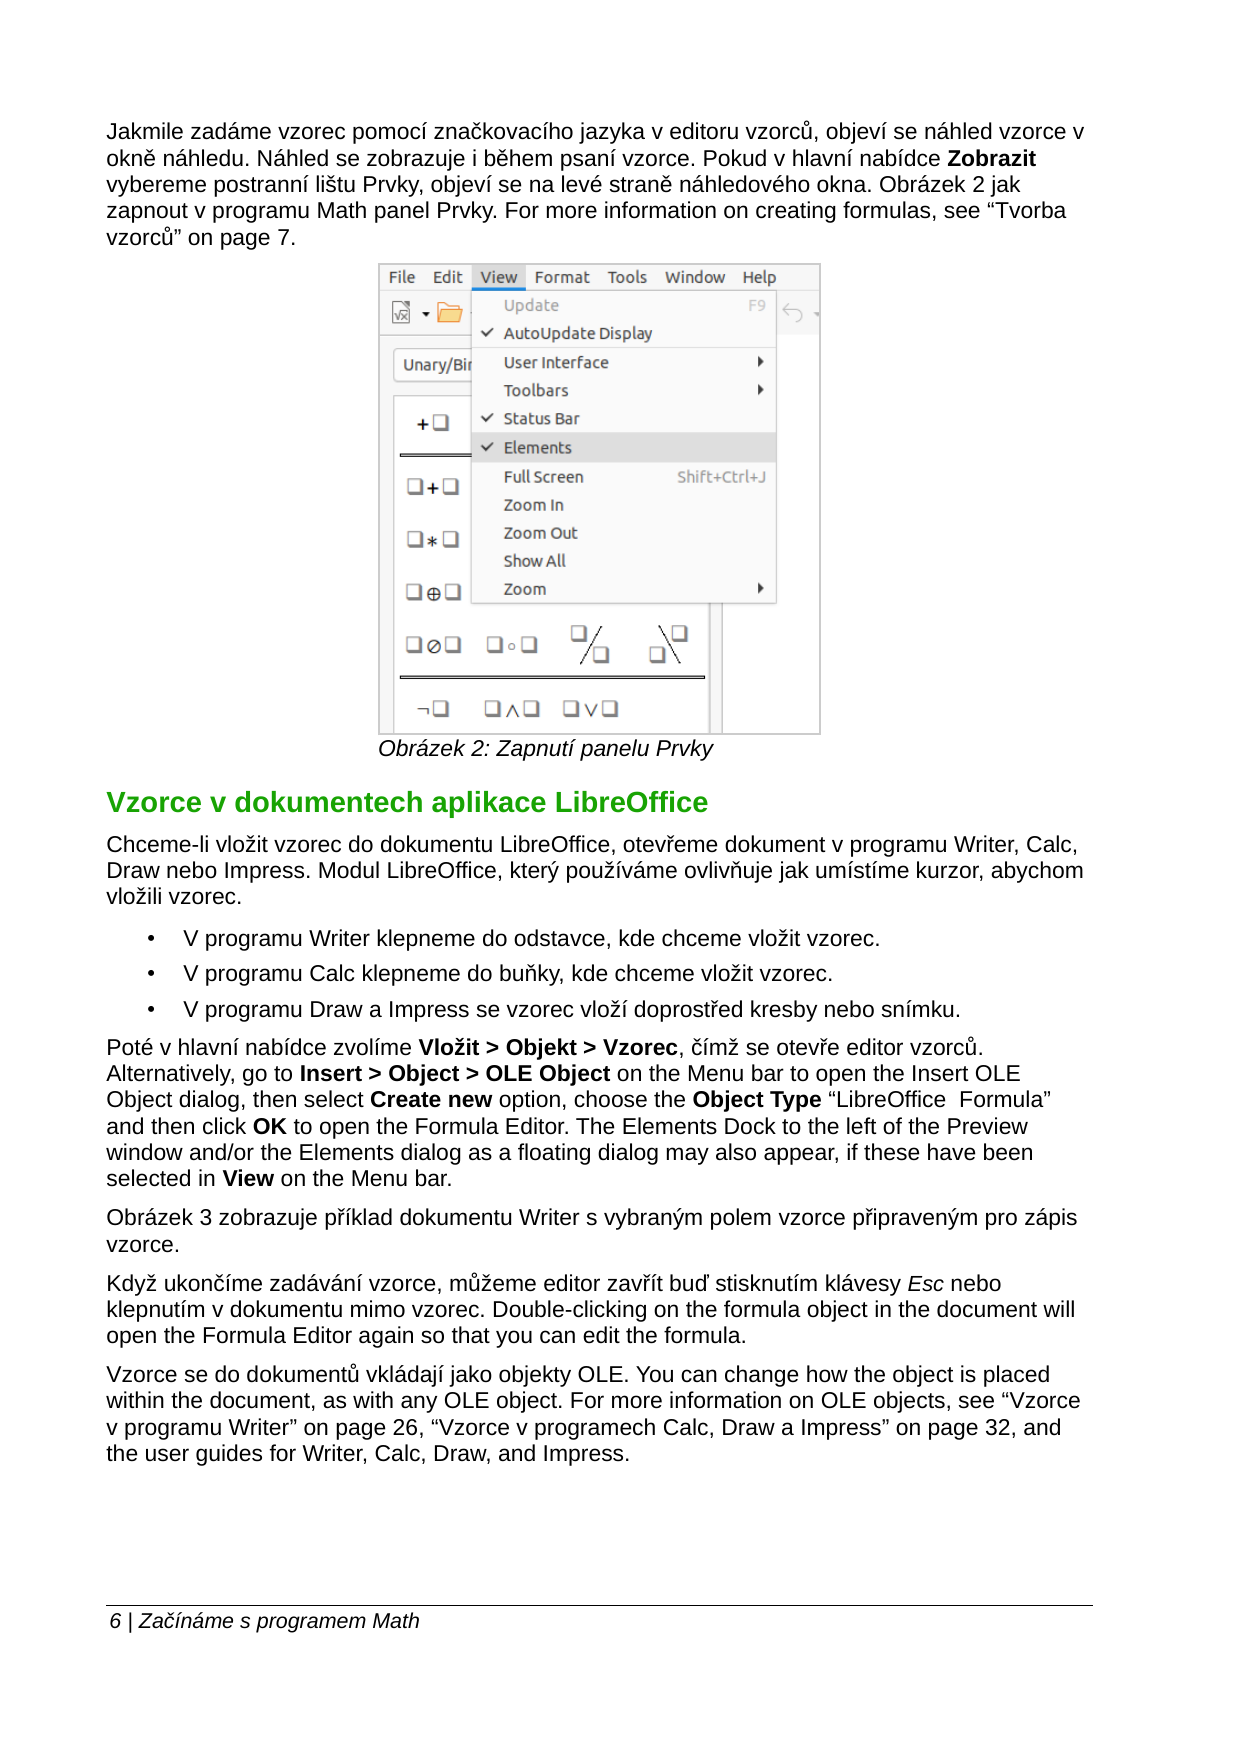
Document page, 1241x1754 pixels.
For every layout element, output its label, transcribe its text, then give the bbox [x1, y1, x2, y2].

picture [380, 265, 819, 733]
list V programu Writer klepneme do odstavce, kde chceme vložit vzorec. [144, 922, 1093, 951]
text Obrázek 2: Zapnutí panelu Prvky [378, 735, 821, 762]
list V programu Draw a Impress se vzorec vloží doprostřed kresby nebo snímku. [144, 993, 1093, 1025]
subtitle Vzorce v dokumentech aplikace LibreOffice [106, 785, 1093, 819]
text Když ukončíme zadávání vzorce, můžeme editor zavřít buď stisknutím klávesy Esc nebo klepnutím v dokumentu mimo vzorec. Double-clicking on the formula object in the document will open the Formula Editor again so that you can edit the formula. [106, 1269, 1093, 1348]
text Chceme-li vložit vzorec do dokumentu LibreOffice, otevřeme dokument v programu Writer, Calc, Draw nebo Impress. Modul LibreOffice, který používáme ovlivňuje jak umístíme kurzor, abychom vložili vzorec. [106, 831, 1093, 910]
text Poté v hlavní nabídce zvolíme Vložit > Objekt > Vzorec, čímž se otevře editor vzorců. Alternatively, go to Insert > Object > OLE Object on the Menu bar to open the Insert OLE Object dialog, then select Create new option, choose the Object Type “LibreOffice Formula” and then click OK to open the Formula Editor. The Elements Dock to the left of the Preview window and/or the Elements dialog as a floating dialog may also appear, if these have been selected in View on the Menu bar. [106, 1034, 1093, 1192]
text Vzorce se do dokumentů vkládají jako objekty OLE. You can change how the object is placed within the document, as with any OLE object. For more information on OLE objects, see “Formulas in Writer” on page 26, “Formulas in Calc, Draw, and Impress” on page 31, and the user guides for Writer, Calc, Draw, and Impress. [106, 1361, 1093, 1466]
list V programu Calc klepneme do buňky, kde chceme vložit vzorec. [144, 957, 1093, 987]
text Obrázek 3 zobrazuje příklad dokumentu Writer s vybraným polem vzorce připraveným pro zápis vzorce. [106, 1204, 1093, 1257]
text Jakmile zadáme vzorec pomocí značkovacího jazyka v editoru vzorců, objeví se náhled vzorce v okně náhledu. Náhled se zobrazuje i během psaní vzorce. Pokud v hlavní nabídce Zobrazit vybereme postranní lištu Prvky, objeví se na levé straně náhledového okna. Obrázek 2 jak zapnout v programu Math panel Prvky. For more information on creating formulas, see “Creating formulas” on page 7. [106, 118, 1093, 250]
